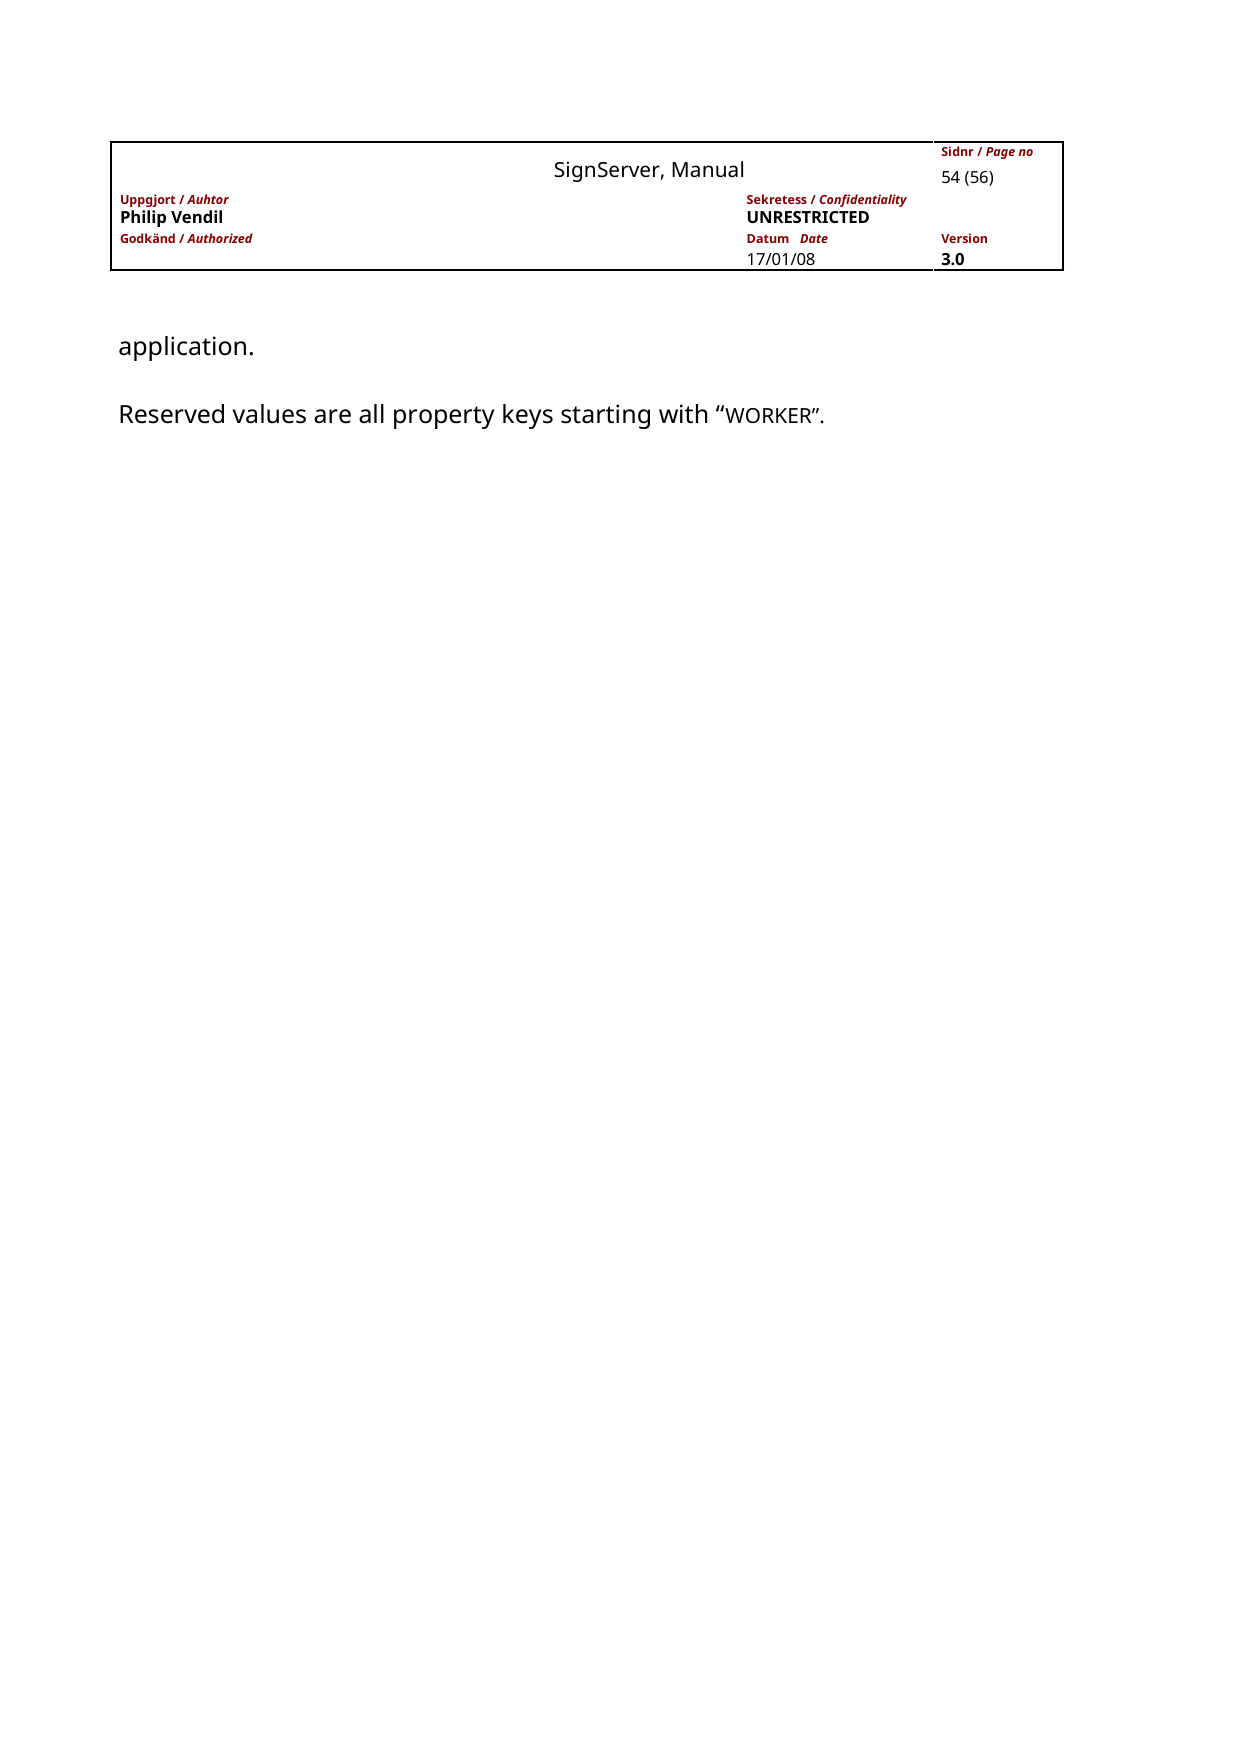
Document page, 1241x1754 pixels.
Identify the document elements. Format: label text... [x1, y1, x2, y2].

text application. [118, 329, 1122, 397]
text Reserved values are all property keys starting with “WORKER”. [118, 397, 1122, 431]
